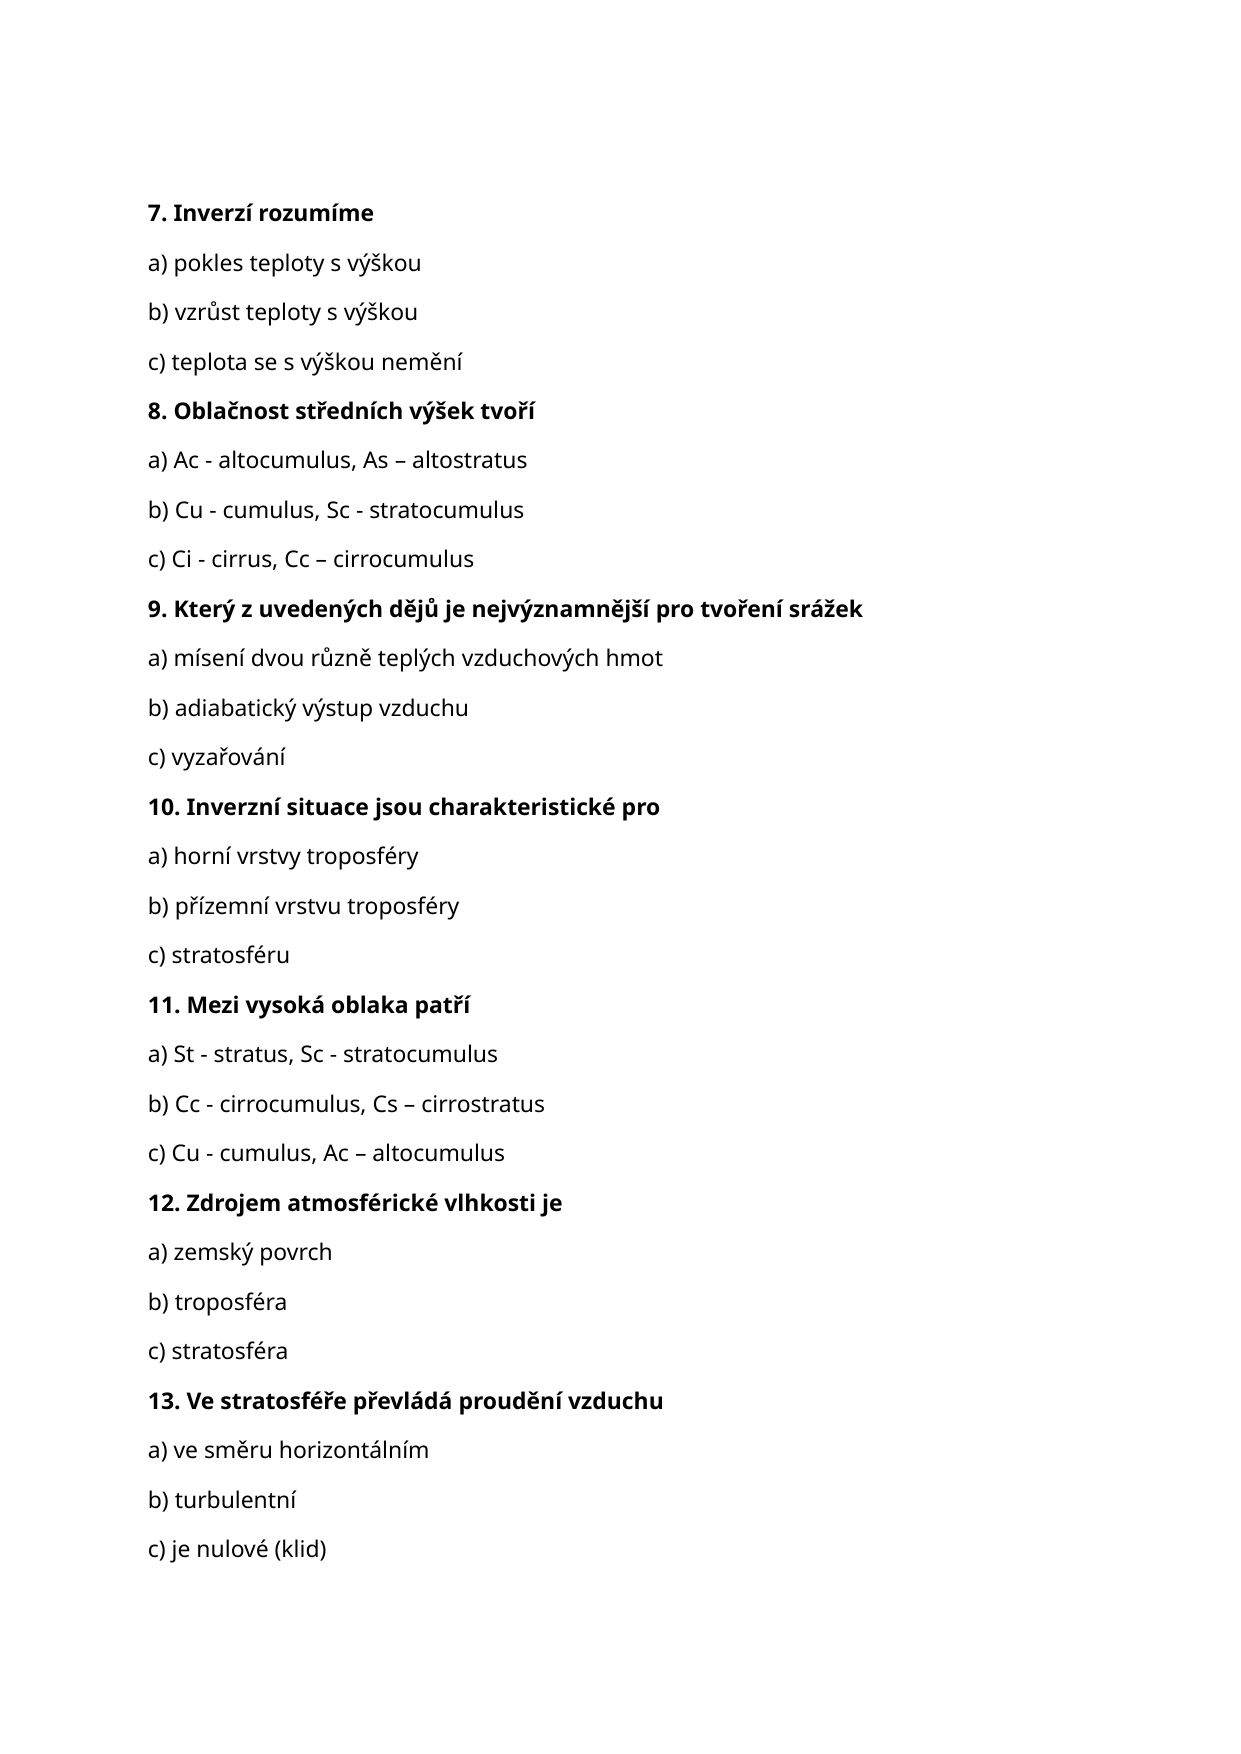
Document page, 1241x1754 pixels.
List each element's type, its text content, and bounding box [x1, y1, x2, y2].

text 8. Oblačnost středních výšek tvoří [148, 395, 1093, 426]
text b) Cc - cirrocumulus, Cs – cirrostratus [148, 1088, 1093, 1119]
text a) horní vrstvy troposféry [148, 840, 1093, 872]
text c) teplota se s výškou nemění [148, 346, 1093, 377]
text c) stratosféru [148, 939, 1093, 971]
text c) je nulové (klid) [148, 1533, 1093, 1564]
text b) turbulentní [148, 1483, 1093, 1515]
text b) přízemní vrstvu troposféry [148, 890, 1093, 921]
text a) mísení dvou různě teplých vzduchových hmot [148, 642, 1093, 674]
text a) ve směru horizontálním [148, 1434, 1093, 1465]
text c) Ci - cirrus, Cc – cirrocumulus [148, 543, 1093, 575]
text a) St - stratus, Sc - stratocumulus [148, 1038, 1093, 1069]
text b) vzrůst teploty s výškou [148, 296, 1093, 327]
text 11. Mezi vysoká oblaka patří [148, 989, 1093, 1020]
text 9. Který z uvedených dějů je nejvýznamnější pro tvoření srážek [148, 593, 1093, 624]
text 13. Ve stratosféře převládá proudění vzduchu [148, 1384, 1093, 1416]
text 12. Zdrojem atmosférické vlhkosti je [148, 1187, 1093, 1218]
text a) Ac - altocumulus, As – altostratus [148, 444, 1093, 476]
text 10. Inverzní situace jsou charakteristické pro [148, 791, 1093, 822]
text c) stratosféra [148, 1335, 1093, 1366]
text b) adiabatický výstup vzduchu [148, 692, 1093, 723]
text b) Cu - cumulus, Sc - stratocumulus [148, 494, 1093, 525]
text 7. Inverzí rozumíme [148, 197, 1093, 228]
text b) troposféra [148, 1286, 1093, 1317]
text c) vyzařování [148, 741, 1093, 773]
text a) pokles teploty s výškou [148, 247, 1093, 278]
text a) zemský povrch [148, 1236, 1093, 1267]
text c) Cu - cumulus, Ac – altocumulus [148, 1137, 1093, 1168]
